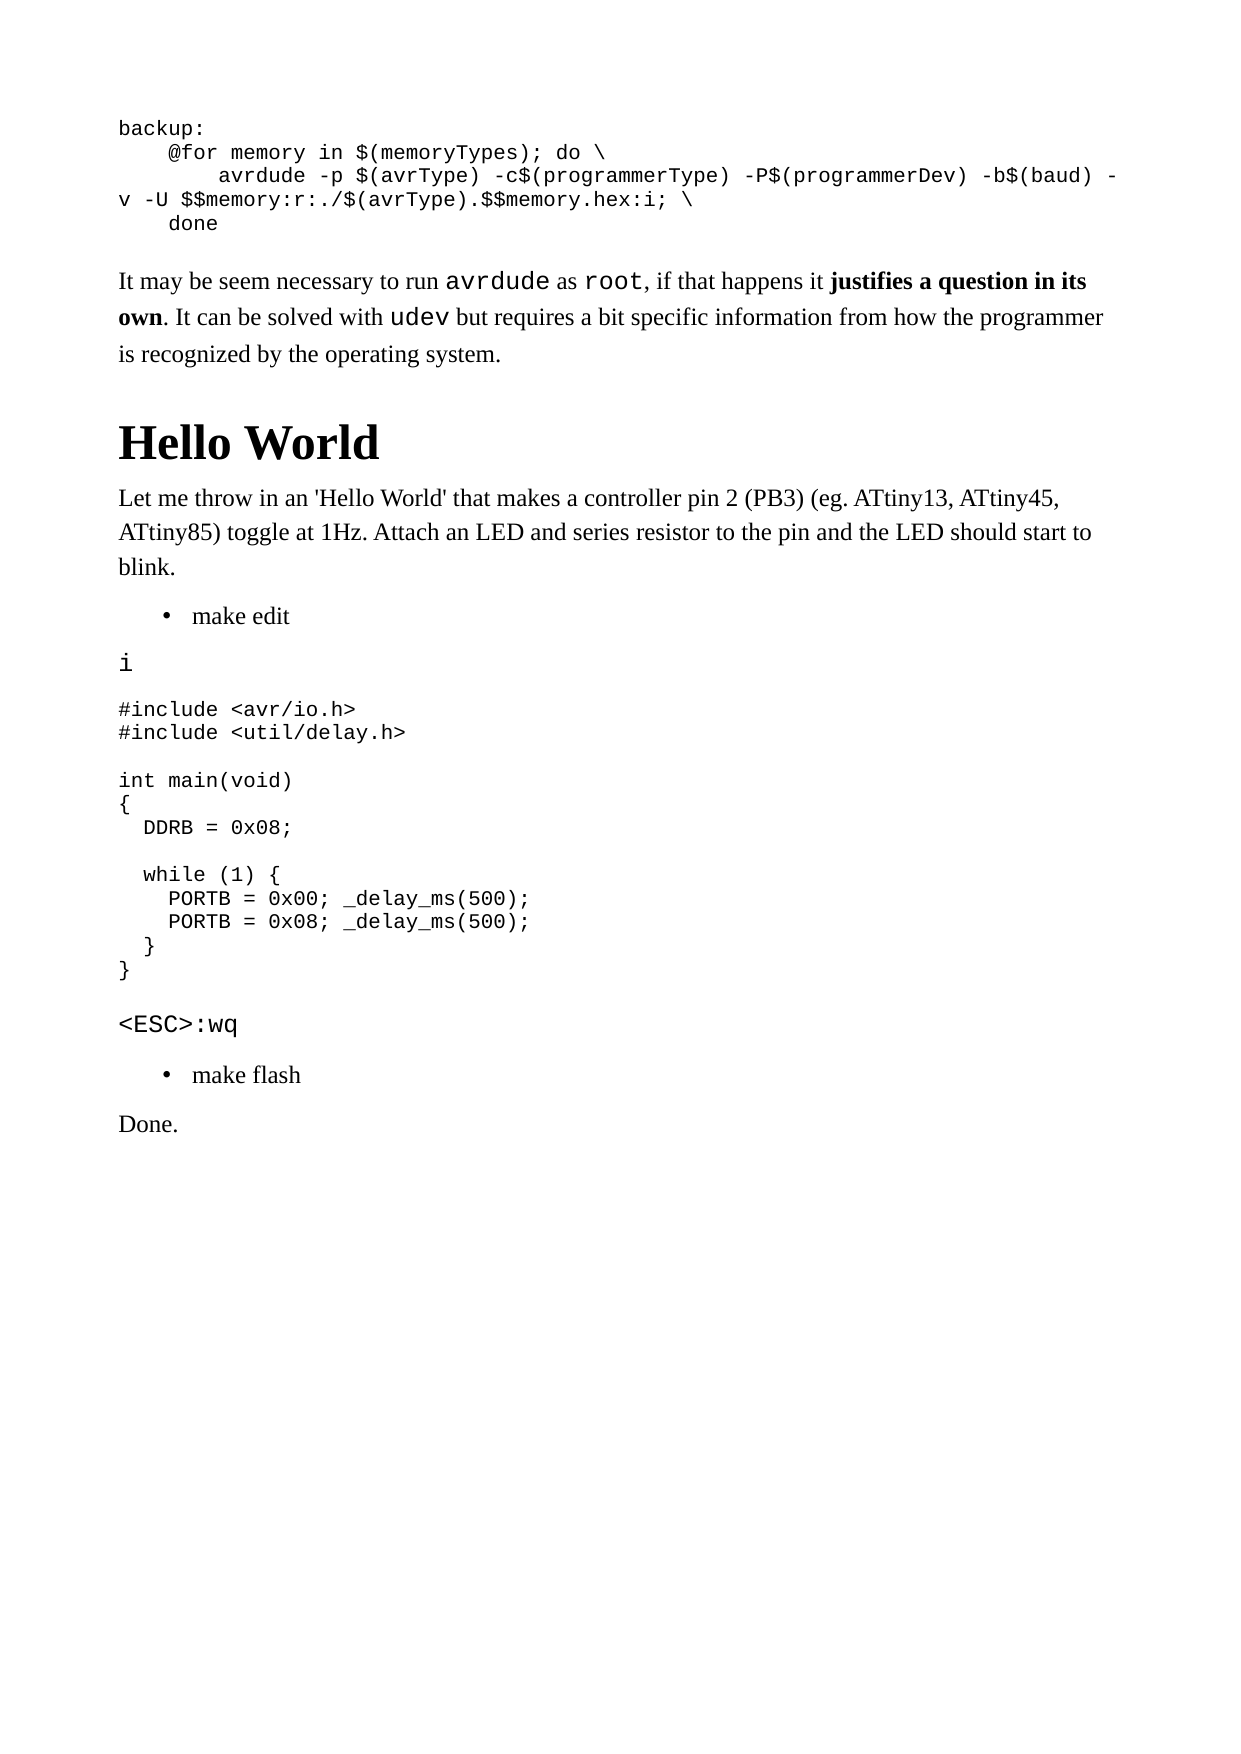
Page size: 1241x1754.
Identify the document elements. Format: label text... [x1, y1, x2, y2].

subtitle Hello World [118, 413, 1122, 471]
text #include <util/delay.h> [118, 722, 1122, 746]
text } [118, 959, 1122, 982]
text backup: [118, 118, 1122, 142]
text done [118, 213, 1122, 236]
text @for memory in $(memoryTypes); do \ [118, 142, 1122, 165]
text while (1) { [118, 864, 1122, 888]
list make edit [162, 601, 1122, 630]
list make flash [162, 1060, 1122, 1089]
text PORTB = 0x00; _delay_ms(500); [118, 888, 1122, 911]
text DDRB = 0x08; [118, 817, 1122, 841]
text PORTB = 0x08; _delay_ms(500); [118, 911, 1122, 935]
text Done. [118, 1109, 1122, 1138]
text int main(void) [118, 769, 1122, 793]
text { [118, 793, 1122, 817]
text It may be seem necessary to run avrdude as root, if that happens it justifies a question in its own. It can be solved with udev but requires a bit specific information from how the programmer is recognized by the operating system. [118, 266, 1122, 368]
text avrdude -p $(avrType) -c$(programmerType) -P$(programmerDev) -b$(baud) -v -U $$memory:r:./$(avrType).$$memory.hex:i; \ [118, 165, 1122, 213]
text } [118, 935, 1122, 959]
text #include <avr/io.h> [118, 699, 1122, 722]
text <ESC>:wq [118, 1012, 1122, 1040]
text Let me throw in an 'Hello World' that makes a controller pin 2 (PB3) (eg. ATtiny13, ATtiny45, ATtiny85) toggle at 1Hz. Attach an LED and series resistor to the pin and the LED should start to blink. [118, 483, 1122, 581]
text i [118, 650, 1122, 678]
